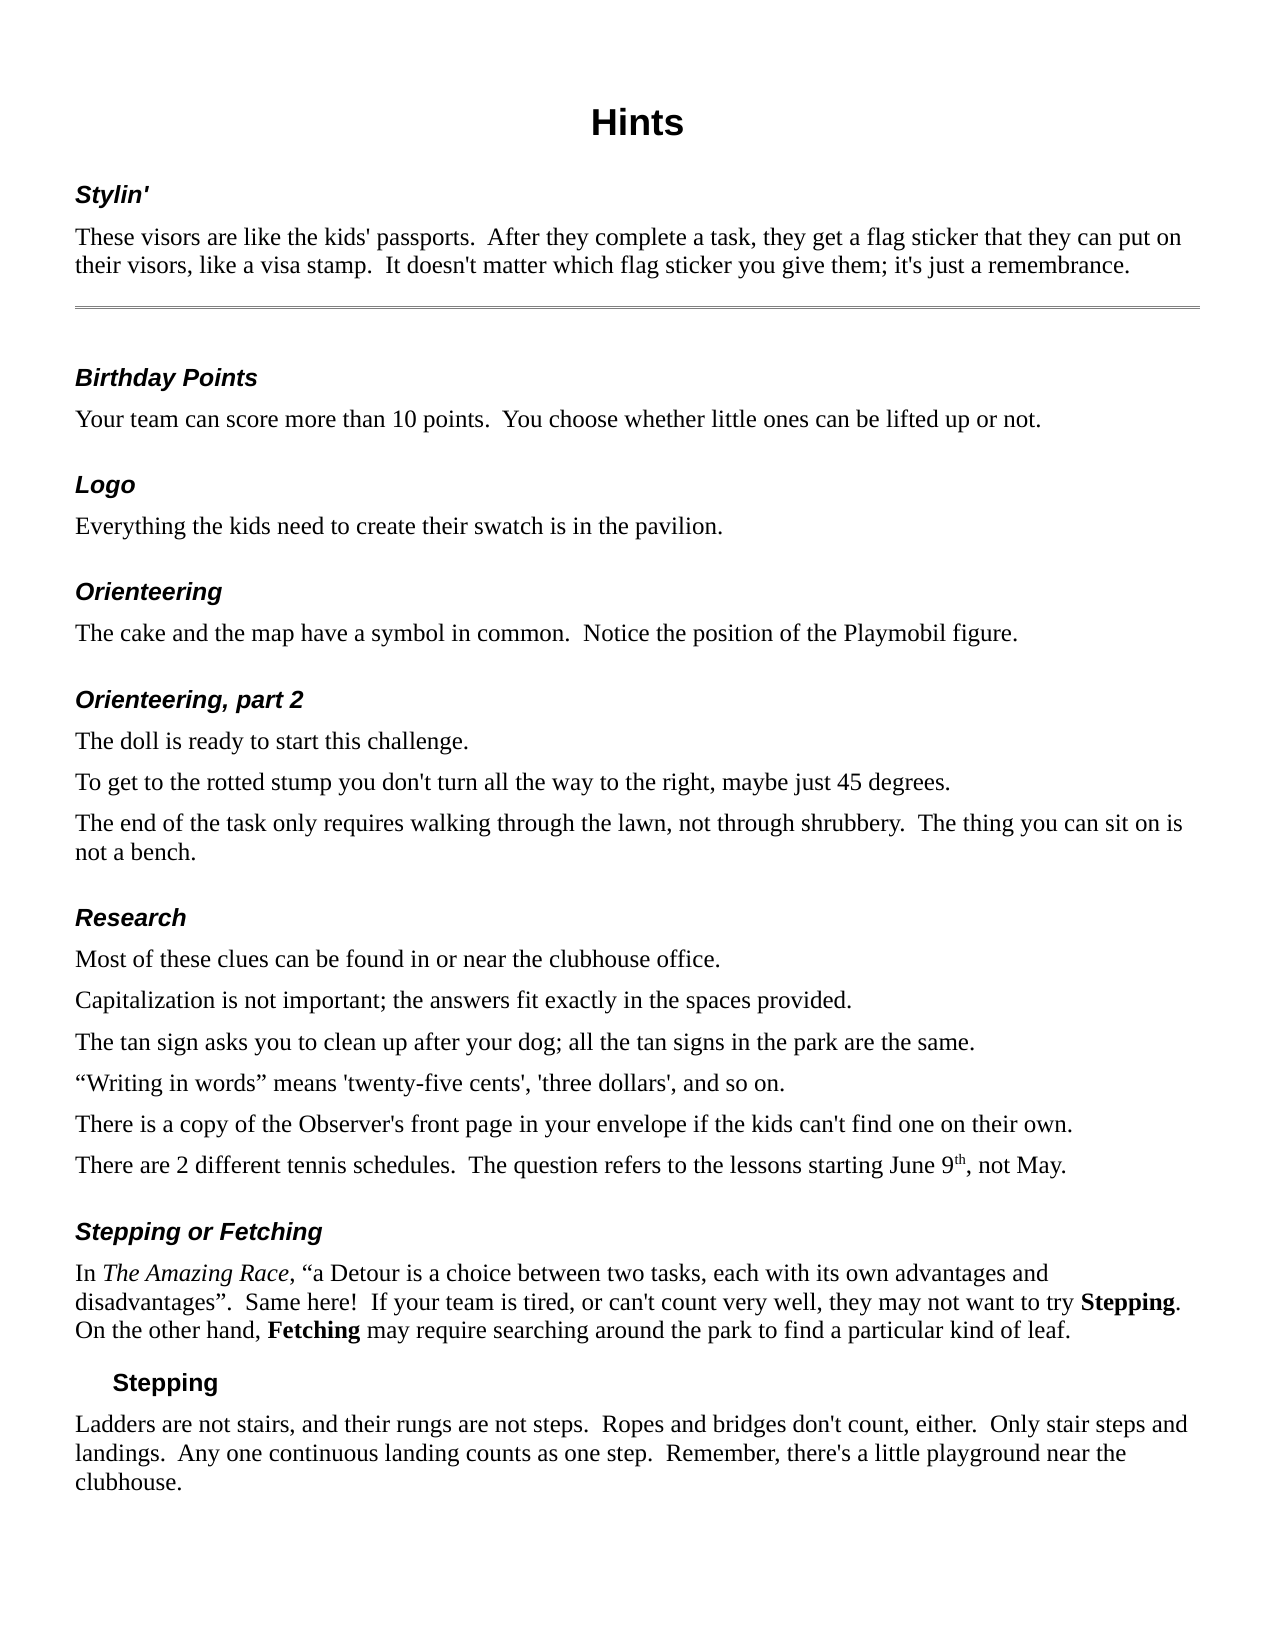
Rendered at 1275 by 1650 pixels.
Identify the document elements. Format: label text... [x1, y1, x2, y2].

subtitle Orienteering, part 2 [75, 685, 1200, 713]
subtitle Stepping or Fetching [75, 1217, 1200, 1245]
text “Writing in words” means 'twenty-five cents', 'three dollars', and so on. [75, 1068, 1200, 1097]
text To get to the rotted stump you don't turn all the way to the right, maybe just 45 degrees. [75, 767, 1200, 796]
text Capitalization is not important; the answers fit exactly in the spaces provided. [75, 986, 1200, 1014]
text Everything the kids need to create their swatch is in the pavilion. [75, 511, 1200, 540]
text There is a copy of the Observer's front page in your envelope if the kids can't find one on their own. [75, 1109, 1200, 1138]
text The tan sign asks you to clean up after your dog; all the tan signs in the park are the same. [75, 1027, 1200, 1056]
subtitle Stepping [112, 1368, 1200, 1397]
title Hints [75, 100, 1200, 143]
text The end of the task only requires walking through the lawn, not through shrubbery. The thing you can sit on is not a bench. [75, 808, 1200, 866]
text The cake and the map have a symbol in common. Notice the position of the Playmobil figure. [75, 618, 1200, 647]
text These visors are like the kids' passports. After they complete a task, they get a flag sticker that they can put on their visors, like a visa stamp. It doesn't matter which flag sticker you give them; it's just a remembrance. [75, 222, 1200, 279]
text Ladders are not stairs, and their rungs are not steps. Ropes and bridges don't count, either. Only stair steps and landings. Any one continuous landing counts as one step. Remember, there's a little playground near the clubhouse. [75, 1409, 1200, 1495]
subtitle Research [75, 903, 1200, 932]
subtitle Logo [75, 470, 1200, 499]
subtitle Orienteering [75, 577, 1200, 606]
text There are 2 different tennis schedules. The question refers to the lessons starting June 9th, not May. [75, 1151, 1200, 1179]
text The doll is ready to start this challenge. [75, 726, 1200, 754]
text Your team can score more than 10 points. You choose whether little ones can be lifted up or not. [75, 404, 1200, 433]
text In The Amazing Race, “a Detour is a choice between two tasks, each with its own advantages and disadvantages”. Same here! If your team is tired, or can't count very well, they may not want to try Stepping. On the other hand, Fetching may require searching around the park to find a particular kind of leaf. [75, 1258, 1200, 1344]
text Most of these clues can be found in or near the clubhouse office. [75, 944, 1200, 973]
subtitle Birthday Points [75, 363, 1200, 391]
subtitle Stylin' [75, 181, 1200, 209]
